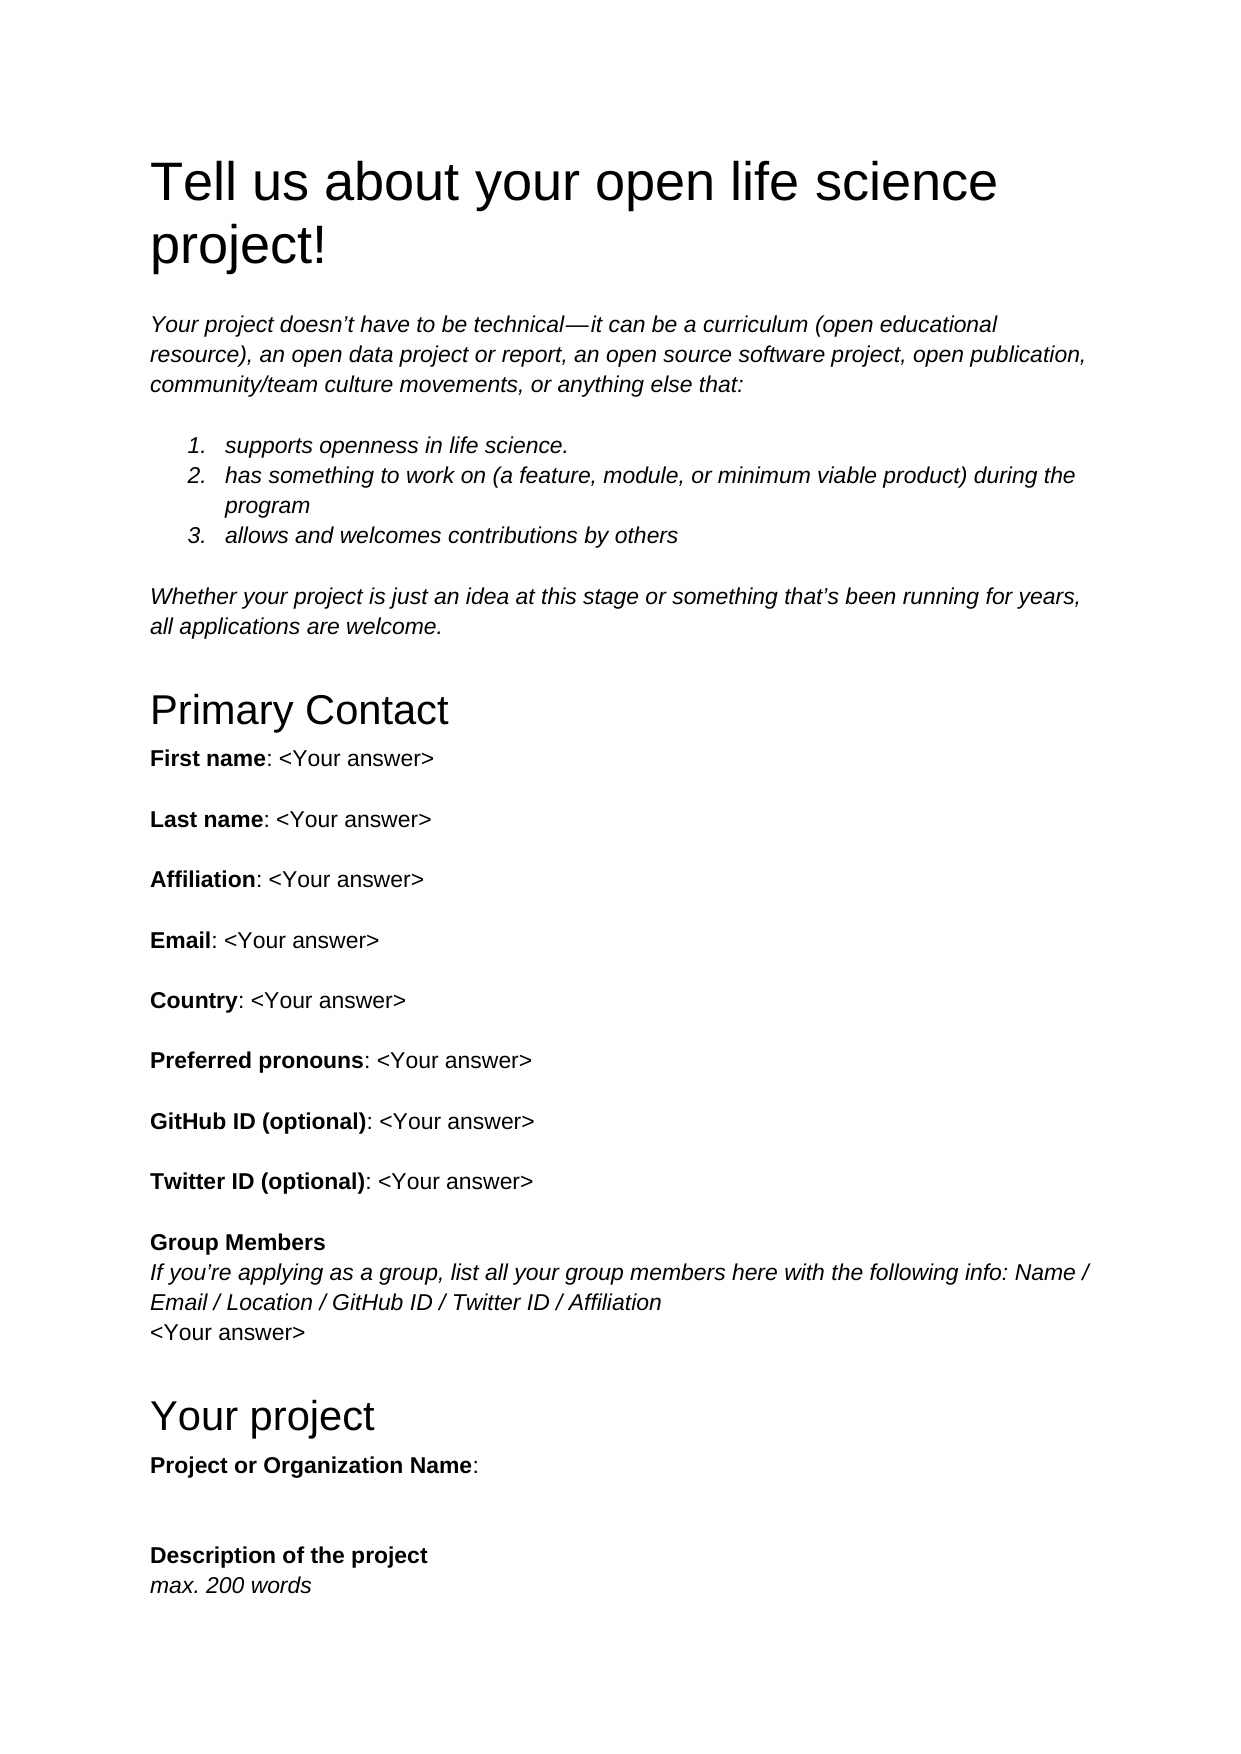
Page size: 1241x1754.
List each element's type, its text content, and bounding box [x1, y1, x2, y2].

text Country: <Your answer> [150, 987, 1090, 1013]
text Preferred pronouns: <Your answer> [150, 1047, 1090, 1074]
text <Your answer> [150, 1319, 1090, 1346]
text First name: <Your answer> [150, 745, 1090, 772]
text Group Members [150, 1229, 1090, 1255]
text Whether your project is just an idea at this stage or something that’s been running for years, all applications are welcome. [150, 583, 1090, 639]
text GitHub ID (optional): <Your answer> [150, 1108, 1090, 1134]
list allows and welcomes contributions by others [187, 522, 1090, 549]
subtitle Your project [150, 1391, 1090, 1439]
text Your project doesn’t have to be technical — it can be a curriculum (open educational resource), an open data project or report, an open source software project, open publication, community/team culture movements, or anything else that: [150, 311, 1090, 398]
text max. 200 words [150, 1572, 1090, 1599]
subtitle Primary Contact [150, 685, 1090, 733]
list has something to work on (a feature, module, or minimum viable product) during the program [187, 462, 1090, 519]
text Affiliation: <Your answer> [150, 866, 1090, 893]
text Project or Organization Name: [150, 1452, 1090, 1478]
text Twitter ID (optional): <Your answer> [150, 1168, 1090, 1195]
text Description of the project [150, 1542, 1090, 1569]
list supports openness in life science. [187, 432, 1090, 458]
title Tell us about your open life science project! [150, 150, 1090, 274]
text If you’re applying as a group, list all your group members here with the following info: Name / Email / Location / GitHub ID / Twitter ID / Affiliation [150, 1259, 1090, 1316]
text Email: <Your answer> [150, 927, 1090, 953]
text Last name: <Your answer> [150, 806, 1090, 832]
